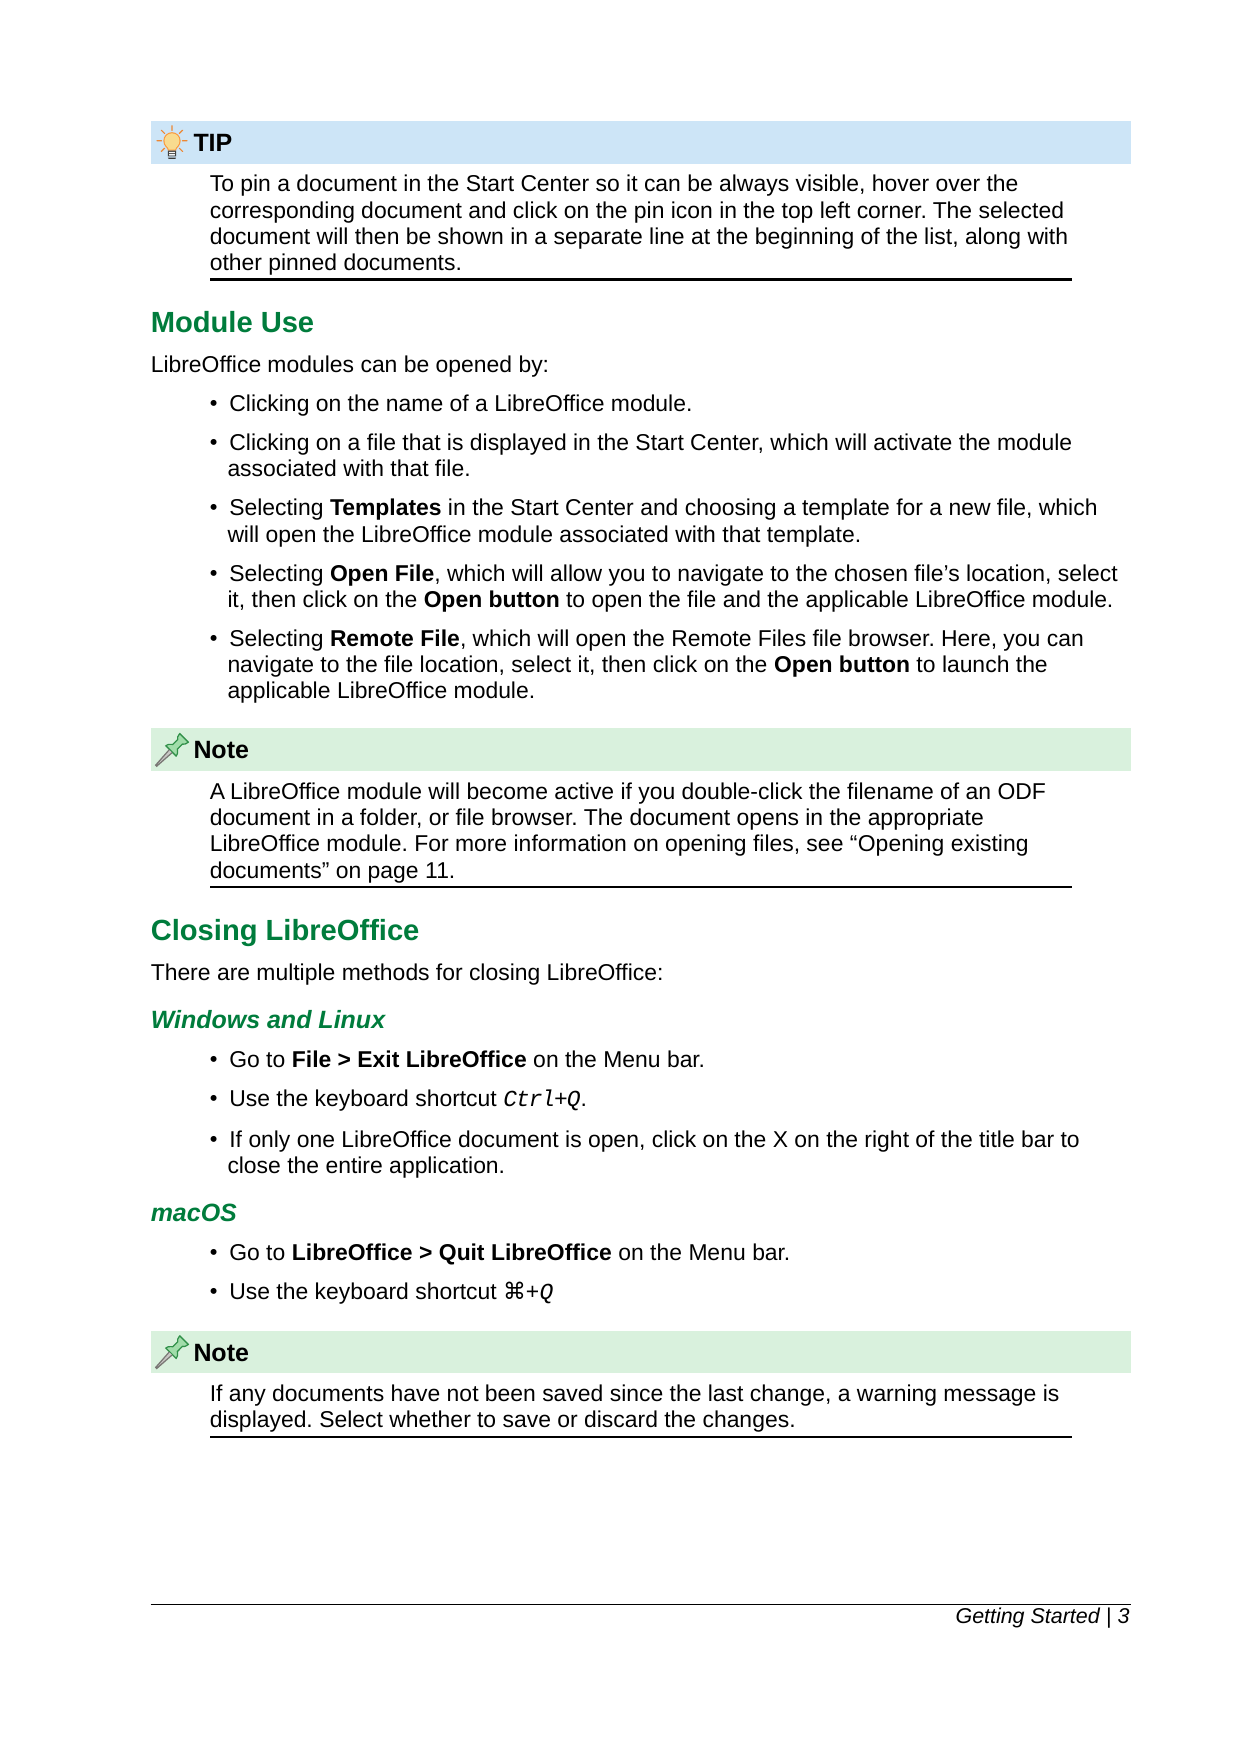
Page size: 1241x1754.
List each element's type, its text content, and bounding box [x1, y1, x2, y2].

list Use the keyboard shortcut ⌘+Q [209, 1278, 1131, 1306]
list Use the keyboard shortcut Ctrl+Q. [209, 1085, 1131, 1113]
text If any documents have not been saved since the last change, a warning message is displayed. Select whether to save or discard the changes. [209, 1380, 1072, 1438]
list Clicking on the name of a LibreOffice module. [209, 390, 1131, 417]
list Clicking on a file that is displayed in the Start Center, which will activate the module associated with that file. [209, 429, 1131, 482]
subtitle TIP [151, 121, 1131, 164]
list If only one LibreOffice document is open, click on the X on the right of the title bar to close the entire application. [209, 1126, 1131, 1178]
list Go to LibreOffice > Quit LibreOffice on the Menu bar. [209, 1239, 1131, 1265]
text A LibreOffice module will become active if you double-click the filename of an ODF document in a folder, or file browser. The document opens in the appropriate LibreOffice module. For more information on opening files, see “Opening existing documents” on page 11. [209, 778, 1072, 888]
list Go to File > Exit LibreOffice on the Menu bar. [209, 1046, 1131, 1072]
subtitle Note [193, 1331, 1131, 1373]
subtitle Module Use [151, 305, 1131, 339]
text To pin a document in the Start Center so it can be always visible, hover over the corresponding document and click on the pin icon in the top left corner. The selected document will then be shown in a separate line at the beginning of the list, along with other pinned documents. [209, 170, 1072, 281]
list LibreOffice modules can be opened by: [151, 351, 1131, 378]
list Selecting Open File, which will allow you to navigate to the chosen file’s location, select it, then click on the Open button to open the file and the applicable LibreOffice module. [209, 559, 1131, 612]
subtitle Note [151, 728, 1131, 771]
list Selecting Remote File, which will open the Remote Files file browser. Here, you can navigate to the file location, select it, then click on the Open button to launch the applicable LibreOffice module. [209, 625, 1131, 704]
text There are multiple methods for closing LibreOffice: [151, 959, 1131, 985]
subtitle macOS [151, 1198, 1131, 1226]
subtitle Windows and Linux [151, 1005, 1131, 1033]
list Selecting Templates in the Start Center and choosing a template for a new file, which will open the LibreOffice module associated with that template. [209, 494, 1131, 547]
subtitle Closing LibreOffice [151, 913, 1131, 946]
